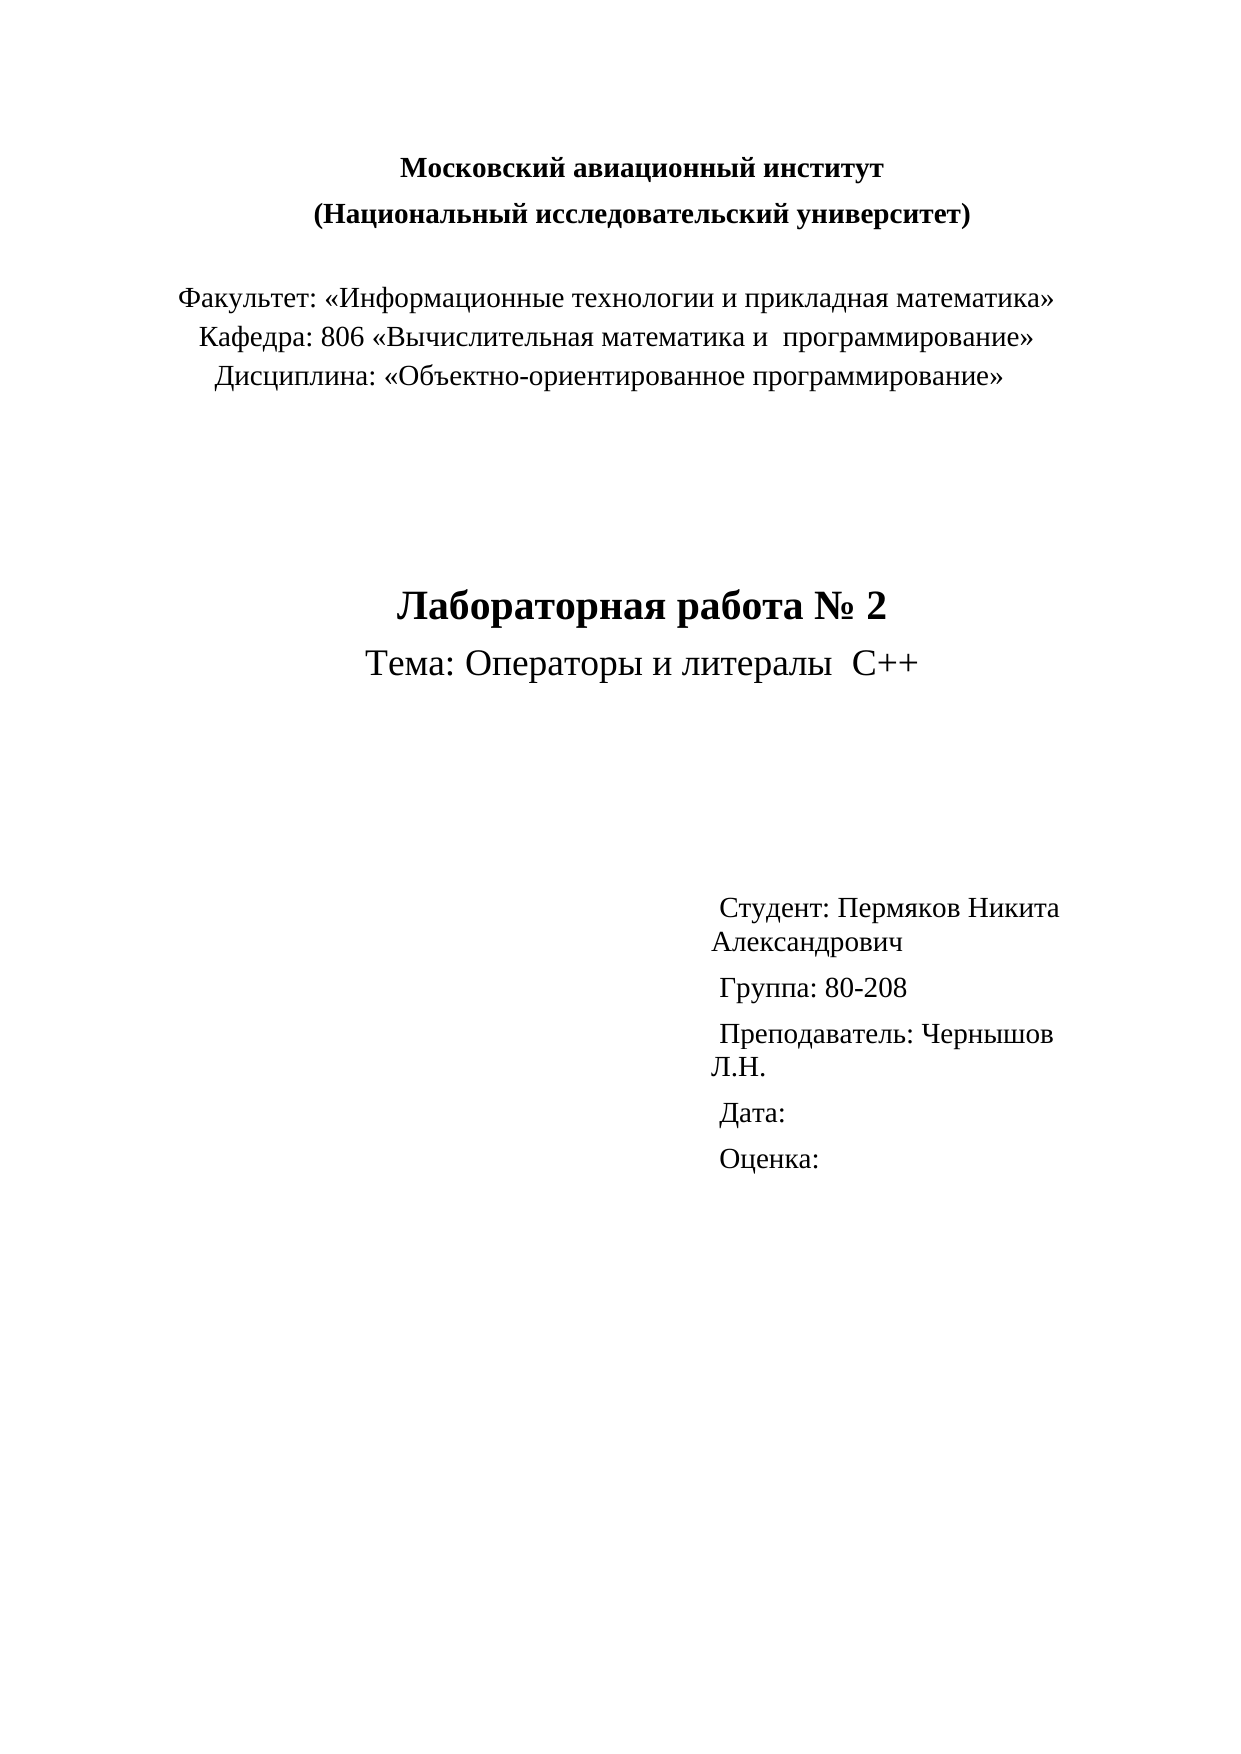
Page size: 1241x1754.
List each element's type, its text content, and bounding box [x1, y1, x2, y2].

text Студент: Пермяков Никита Александрович [711, 890, 1090, 957]
text Лабораторная работа № 2 [150, 580, 1090, 628]
text Дата: [711, 1095, 1090, 1129]
text Дисциплина: «Объектно-ориентированное программирование» [150, 358, 1090, 391]
text Кафедра: 806 «Вычислительная математика и программирование» [150, 319, 1090, 353]
text Тема: Операторы и литералы С++ [150, 641, 1090, 684]
text Группа: 80-208 [711, 970, 1090, 1003]
text Оценка: [711, 1141, 1090, 1175]
text Преподаватель: Чернышов Л.Н. [711, 1016, 1090, 1083]
text Факультет: «Информационные технологии и прикладная математика» [150, 281, 1090, 314]
text Московский авиационный институт [150, 150, 1090, 183]
text (Национальный исследовательский университет) [150, 196, 1090, 229]
